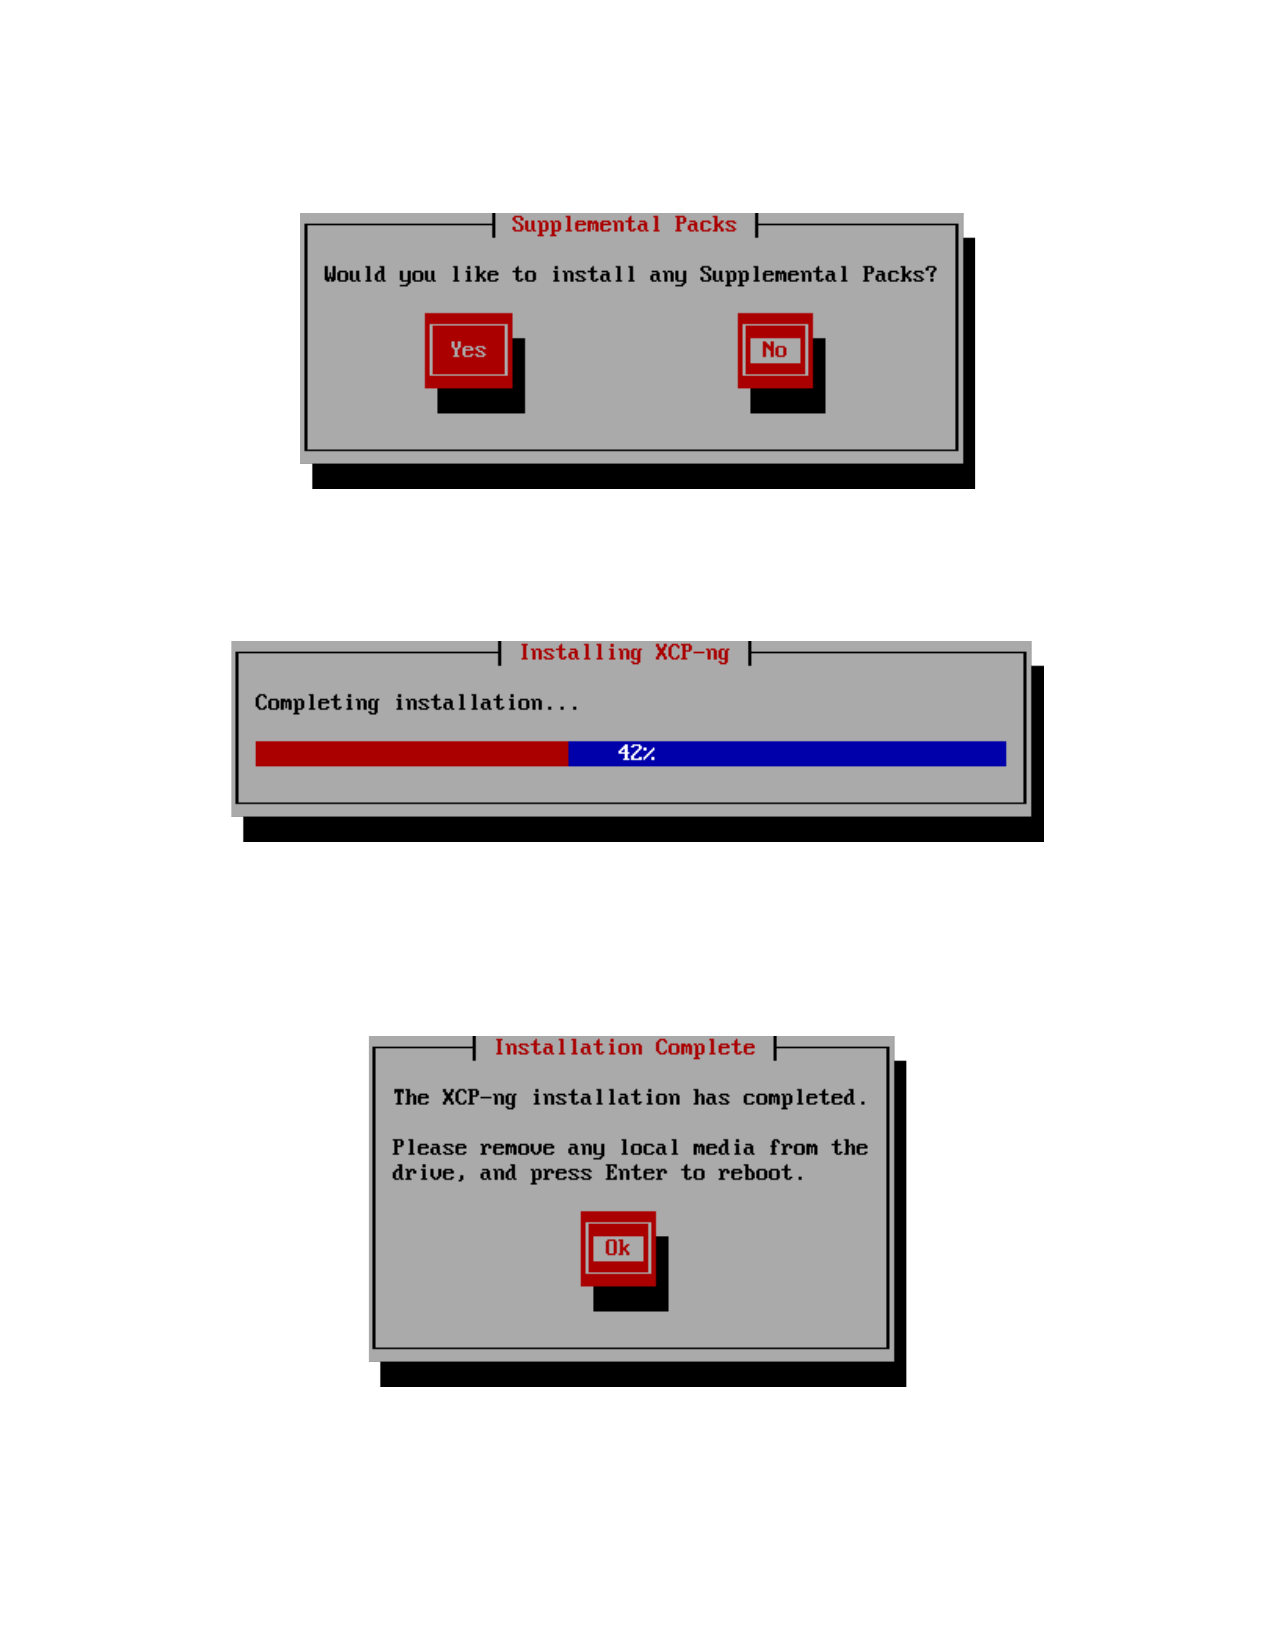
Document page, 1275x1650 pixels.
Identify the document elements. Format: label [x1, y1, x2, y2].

picture [300, 213, 976, 489]
picture [368, 1036, 907, 1387]
picture [231, 641, 1044, 842]
